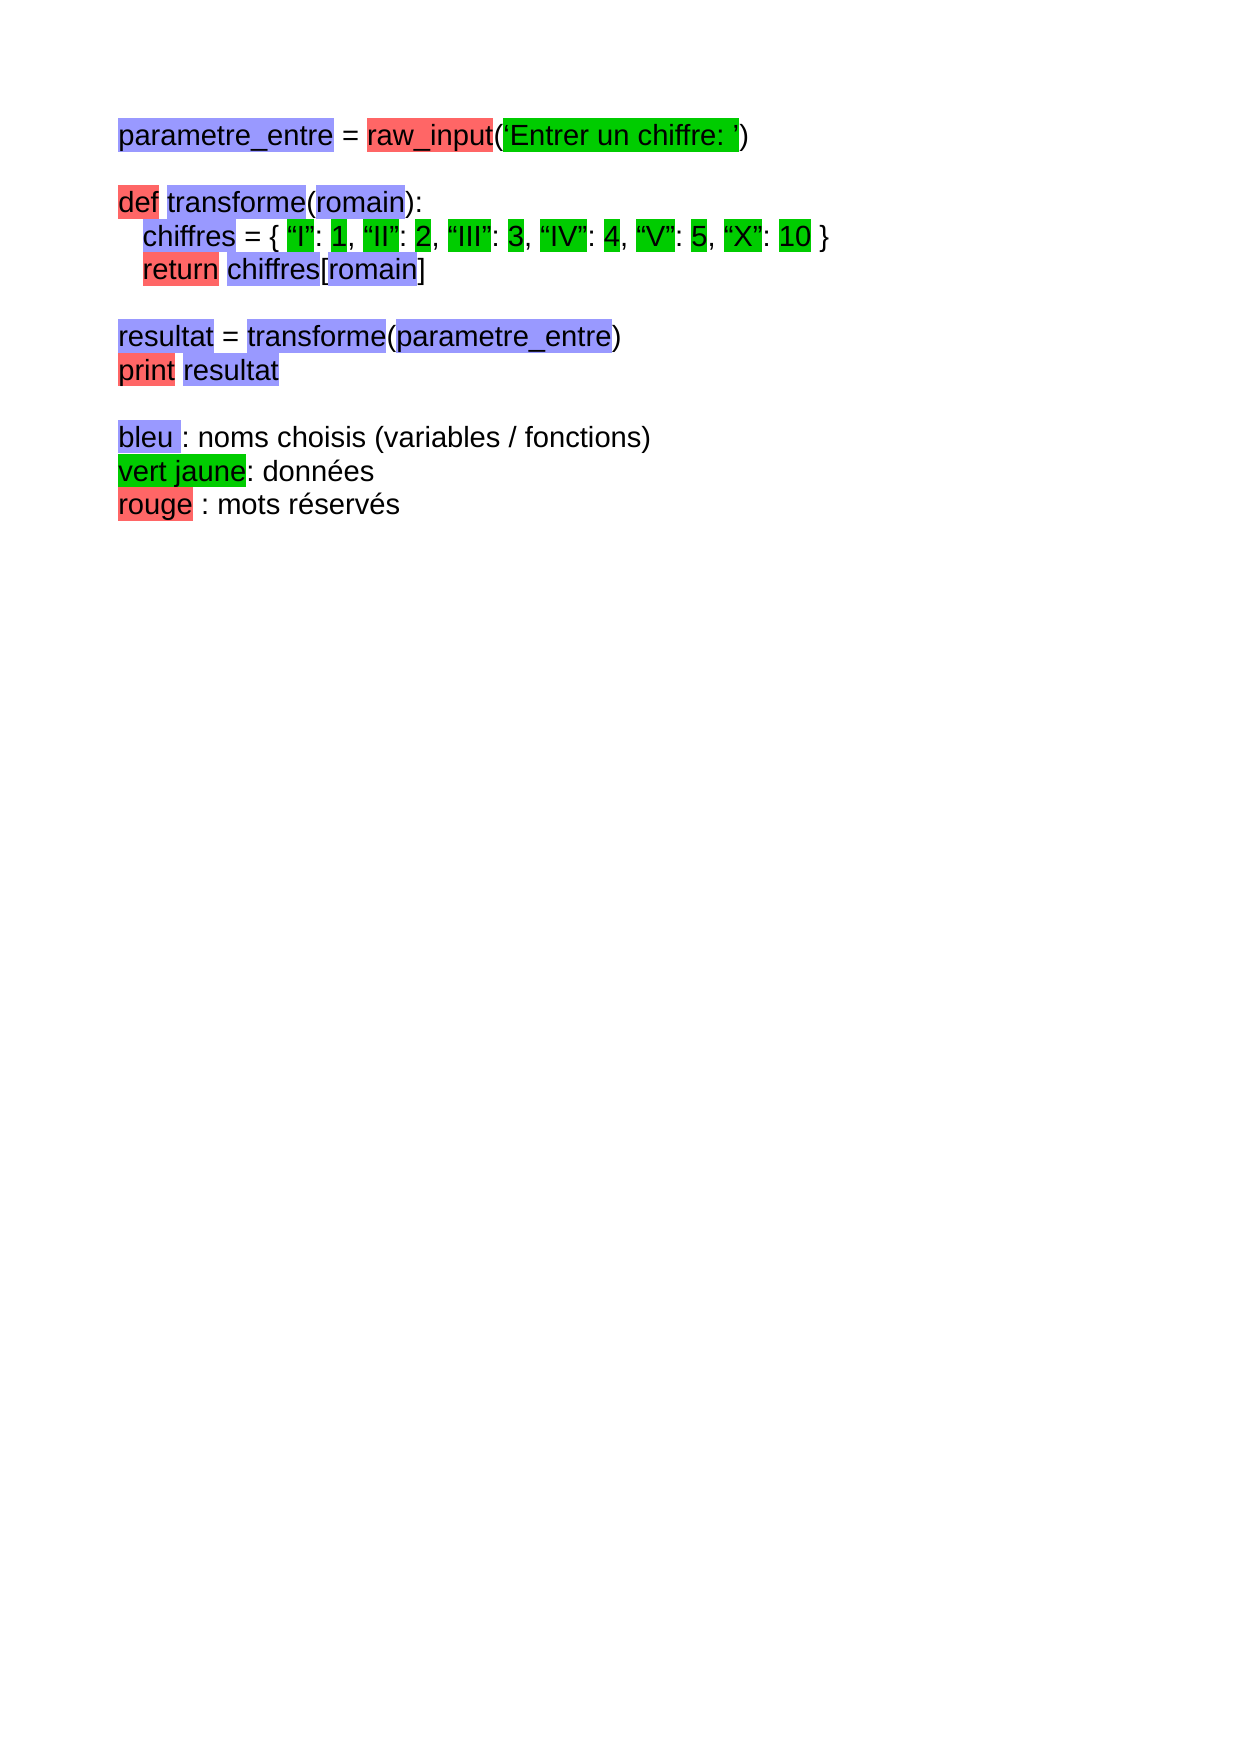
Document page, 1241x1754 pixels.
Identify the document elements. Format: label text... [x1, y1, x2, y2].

text rouge : mots réservés [118, 487, 1122, 521]
text def transforme(romain): [118, 185, 1122, 219]
text vert jaune: données [118, 453, 1122, 487]
text bleu : noms choisis (variables / fonctions) [118, 420, 1122, 453]
text chiffres = { “I”: 1, “II”: 2, “III”: 3, “IV”: 4, “V”: 5, “X”: 10 } [118, 219, 1122, 252]
text parametre_entre = raw_input(‘Entrer un chiffre: ’) [118, 118, 1122, 152]
text return chiffres[romain] [118, 252, 1122, 286]
text resultat = transforme(parametre_entre) [118, 319, 1122, 353]
text print resultat [118, 353, 1122, 386]
